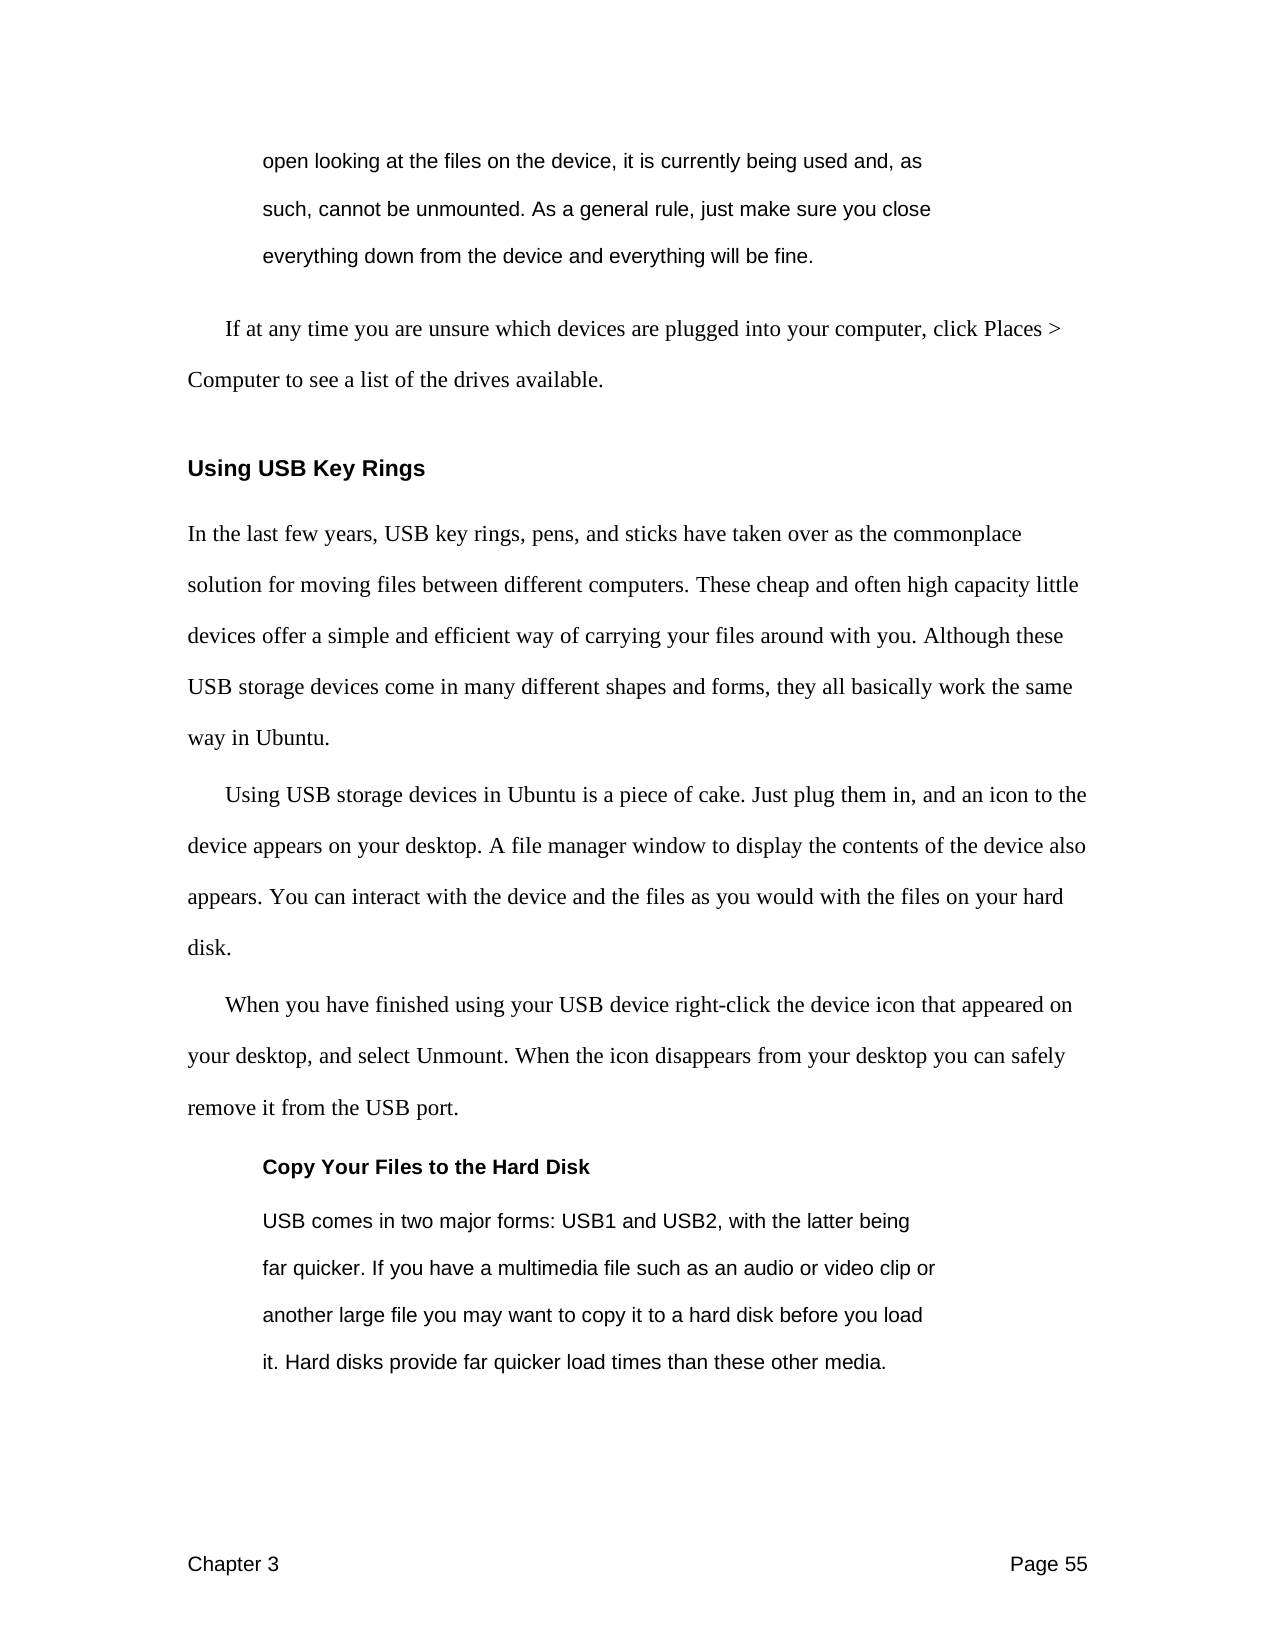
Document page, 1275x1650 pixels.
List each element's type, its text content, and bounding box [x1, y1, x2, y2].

text If at any time you are unsure which devices are plugged into your computer, click Places > Computer to see a list of the drives available. [187, 316, 1087, 393]
text Using USB Key Rings [187, 456, 1087, 482]
text Copy Your Files to the Hard Disk [262, 1156, 937, 1179]
text When you have finished using your USB device right-click the device icon that appeared on your desktop, and select Unmount. When the icon disappears from your desktop you can safely remove it from the USB port. [187, 992, 1087, 1120]
text USB comes in two major forms: USB1 and USB2, with the latter being far quicker. If you have a multimedia file such as an audio or video clip or another large file you may want to copy it to a hard disk before you load it. Hard disks provide far quicker load times than these other media. [262, 1209, 937, 1374]
text In the last few years, USB key rings, pens, and sticks have taken over as the commonplace solution for moving files between different computers. These cheap and often high capacity little devices offer a simple and efficient way of carrying your files around with you. Although these USB storage devices come in many different shapes and forms, they all basically work the same way in Ubuntu. [187, 520, 1087, 750]
text open looking at the files on the device, it is currently being used and, as such, cannot be unmounted. As a general rule, just make sure you close everything down from the device and everything will be fine. [262, 150, 937, 268]
text Using USB storage devices in Ubuntu is a piece of cake. Just plug them in, and an icon to the device appears on your desktop. A file manager window to display the contents of the device also appears. You can interact with the device and the files as you would with the files on your hard disk. [187, 782, 1087, 961]
